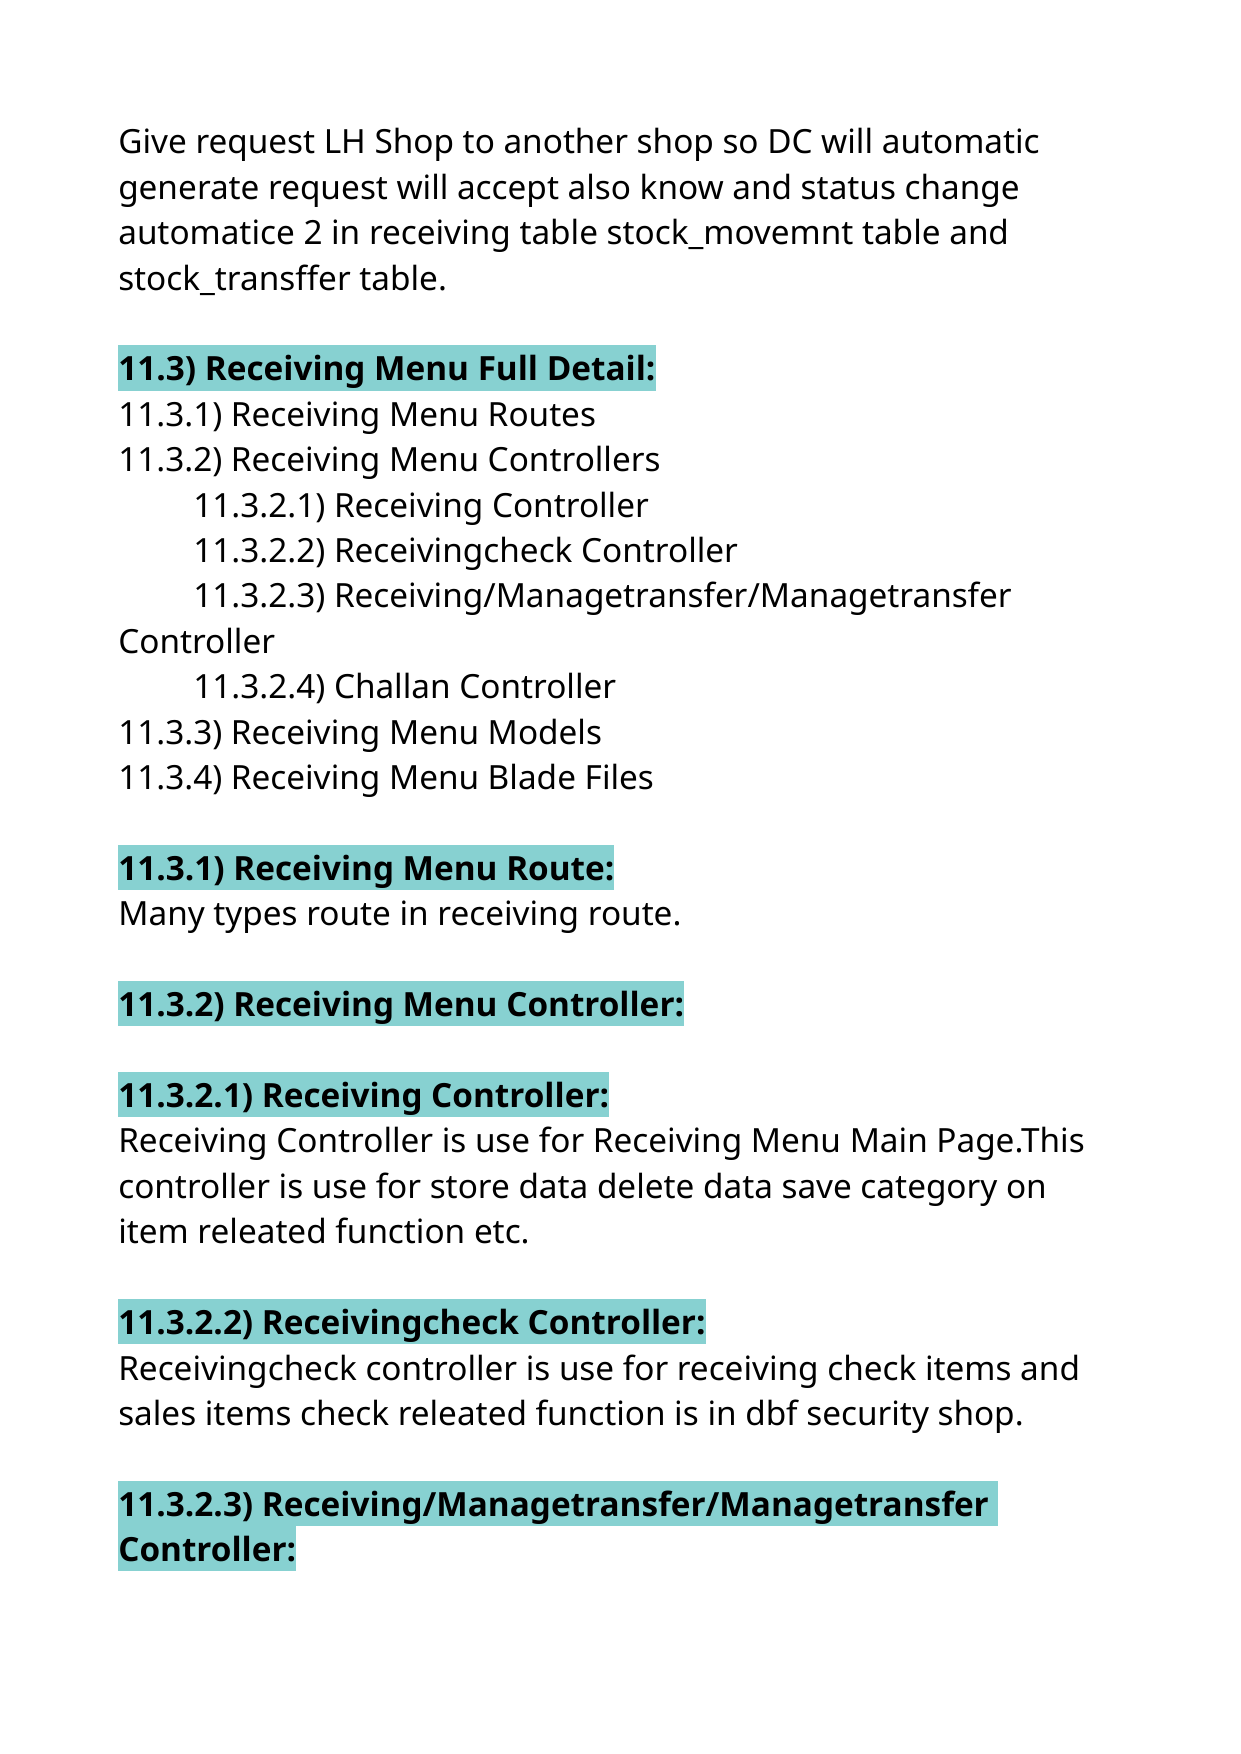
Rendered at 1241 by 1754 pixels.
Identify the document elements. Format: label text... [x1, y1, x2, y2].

text 11.3.2) Receiving Menu Controller: [118, 981, 1122, 1026]
text 11.3.2.4) Challan Controller [118, 663, 1122, 708]
text 11.3.2.3) Receiving/Managetransfer/Managetransfer Controller: [118, 1481, 1122, 1571]
text 11.3.4) Receiving Menu Blade Files [118, 754, 1122, 799]
text 11.3.3) Receiving Menu Models [118, 708, 1122, 754]
text 11.3.2.2) Receivingcheck Controller [118, 527, 1122, 572]
text Give request LH Shop to another shop so DC will automatic generate request will accept also know and status change automatice 2 in receiving table stock_movemnt table and stock_transffer table. [118, 118, 1122, 300]
text 11.3.2) Receiving Menu Controllers [118, 436, 1122, 481]
text Receiving Controller is use for Receiving Menu Main Page.This controller is use for store data delete data save category on item releated function etc. [118, 1117, 1122, 1253]
text 11.3.2.1) Receiving Controller: [118, 1072, 1122, 1117]
text Many types route in receiving route. [118, 890, 1122, 936]
text Receivingcheck controller is use for receiving check items and sales items check releated function is in dbf security shop. [118, 1344, 1122, 1435]
text 11.3.1) Receiving Menu Routes [118, 391, 1122, 436]
text 11.3.2.3) Receiving/Managetransfer/Managetransfer Controller [118, 572, 1122, 663]
text 11.3) Receiving Menu Full Detail: [118, 345, 1122, 391]
text 11.3.1) Receiving Menu Route: [118, 845, 1122, 890]
text 11.3.2.2) Receivingcheck Controller: [118, 1299, 1122, 1344]
text 11.3.2.1) Receiving Controller [118, 481, 1122, 527]
